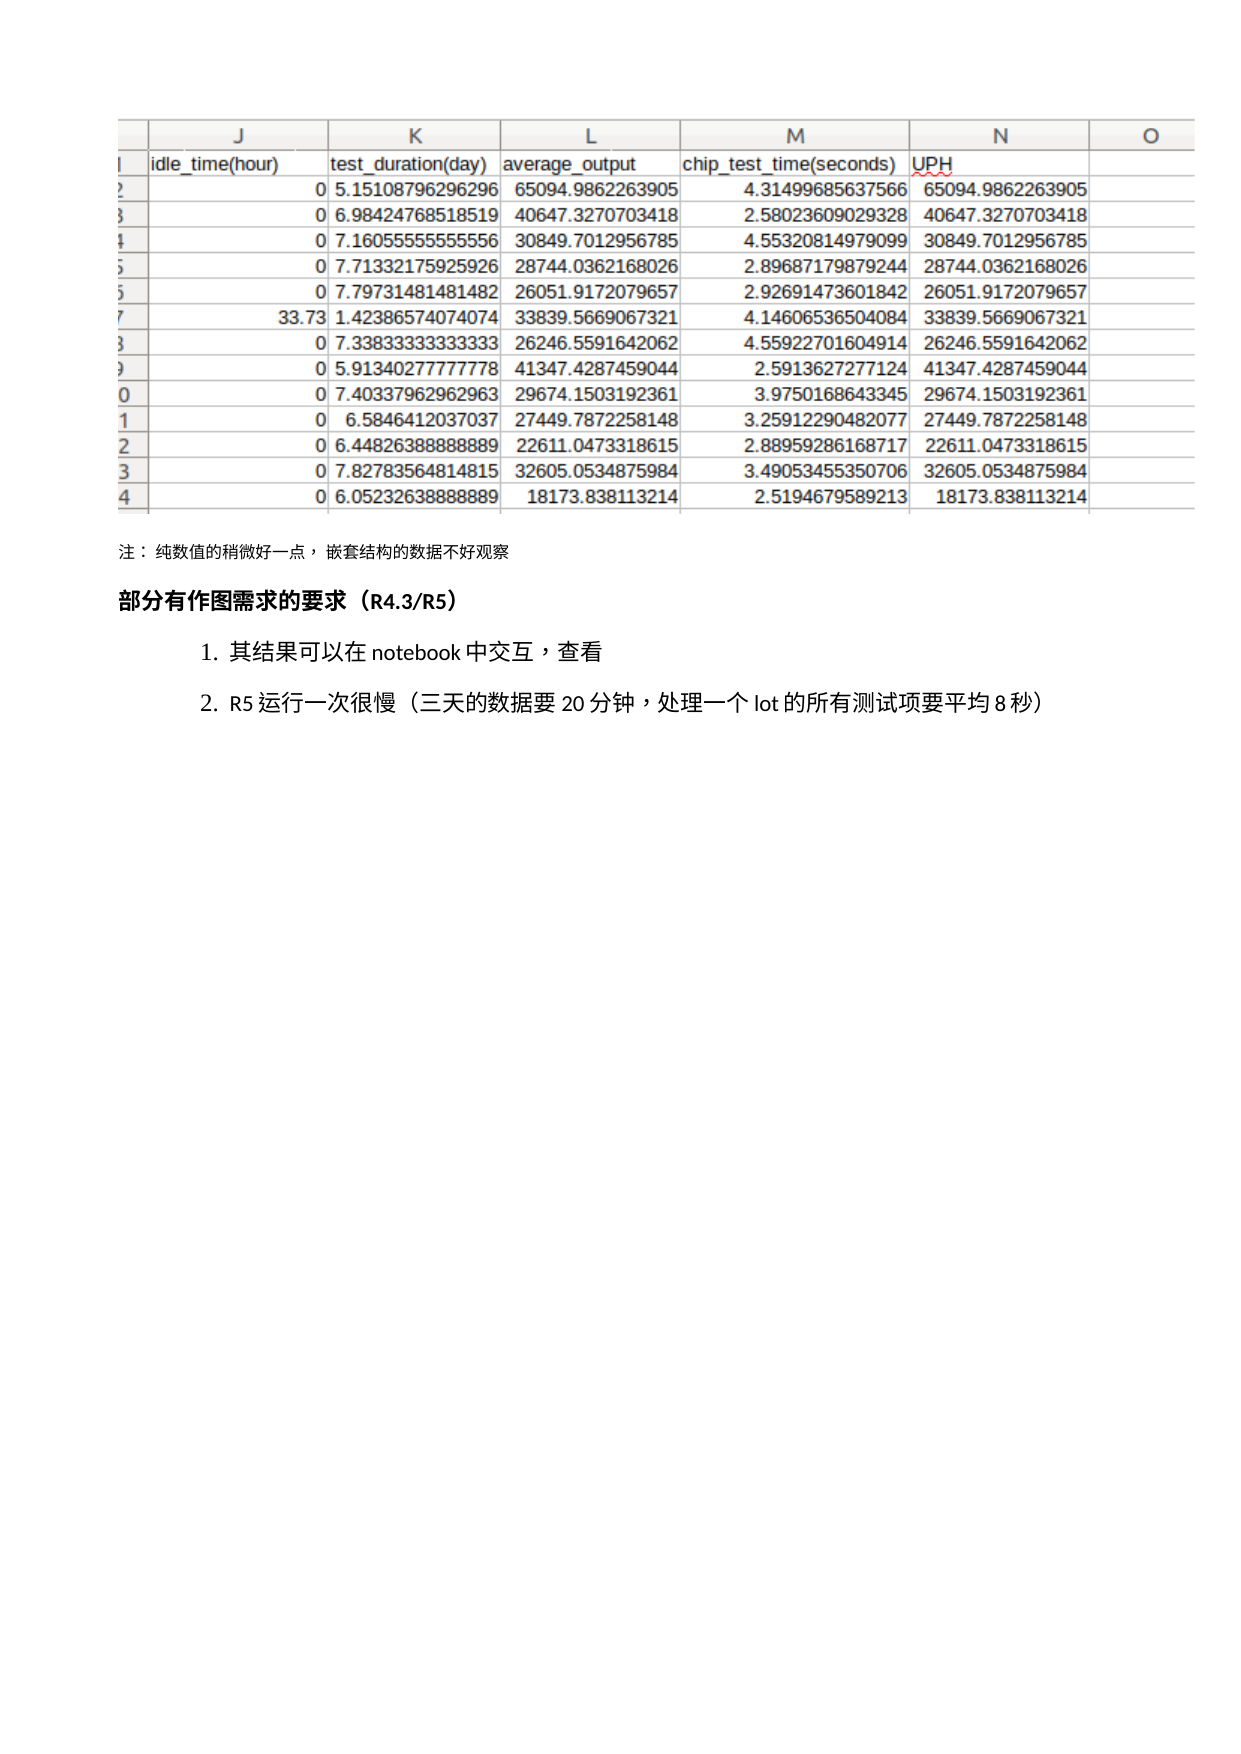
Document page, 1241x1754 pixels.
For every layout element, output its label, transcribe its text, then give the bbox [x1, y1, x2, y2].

text 注： 纯数值的稍微好一点， 嵌套结构的数据不好观察 [118, 533, 1122, 565]
text 部分有作图需求的要求（R4.3/R5） [118, 580, 1122, 616]
picture [118, 118, 1195, 514]
list 其结果可以在notebook中交互，查看 [200, 630, 1122, 666]
list R5 运行一次很慢（三天的数据要20分钟，处理一个lot的所有测试项要平均8秒） [200, 681, 1122, 717]
